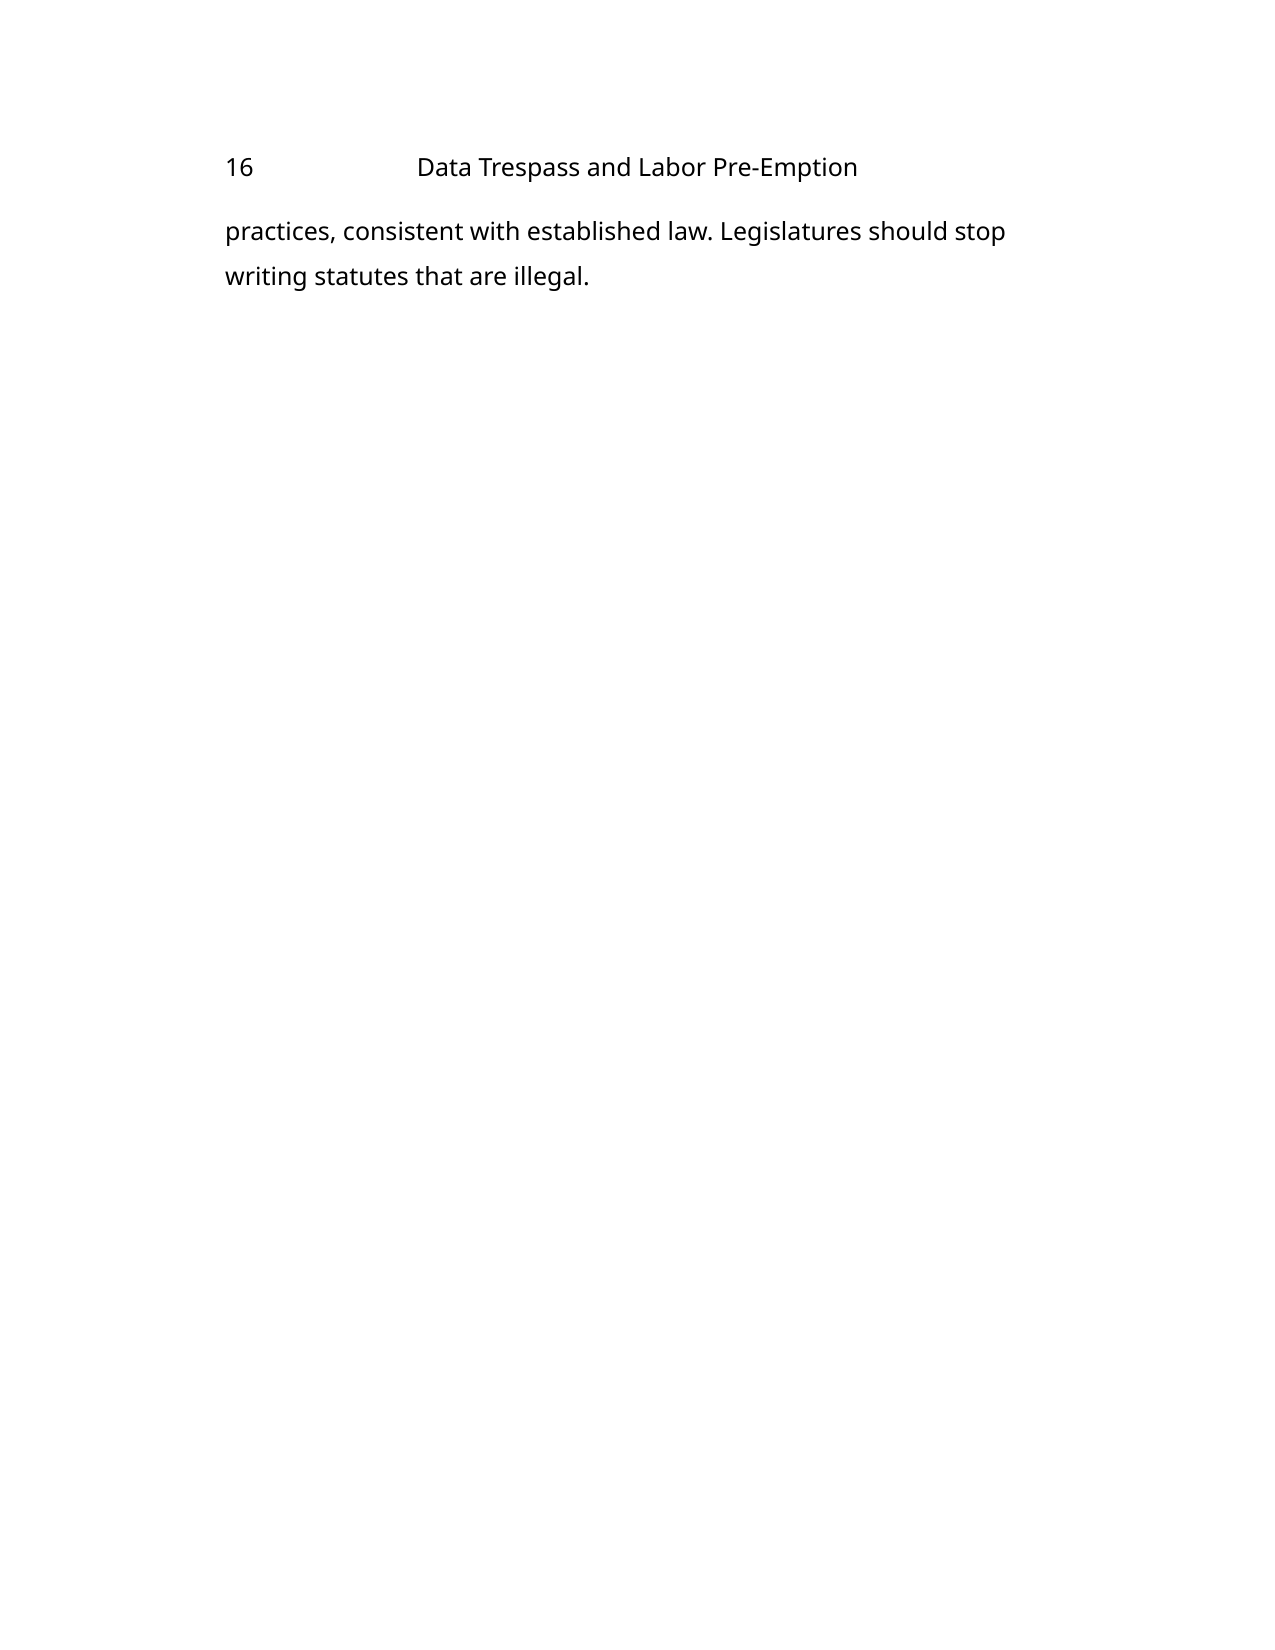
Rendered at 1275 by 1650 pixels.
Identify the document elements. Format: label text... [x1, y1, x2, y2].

text practices, consistent with established law. Legislatures should stop writing statutes that are illegal. [225, 214, 1050, 292]
